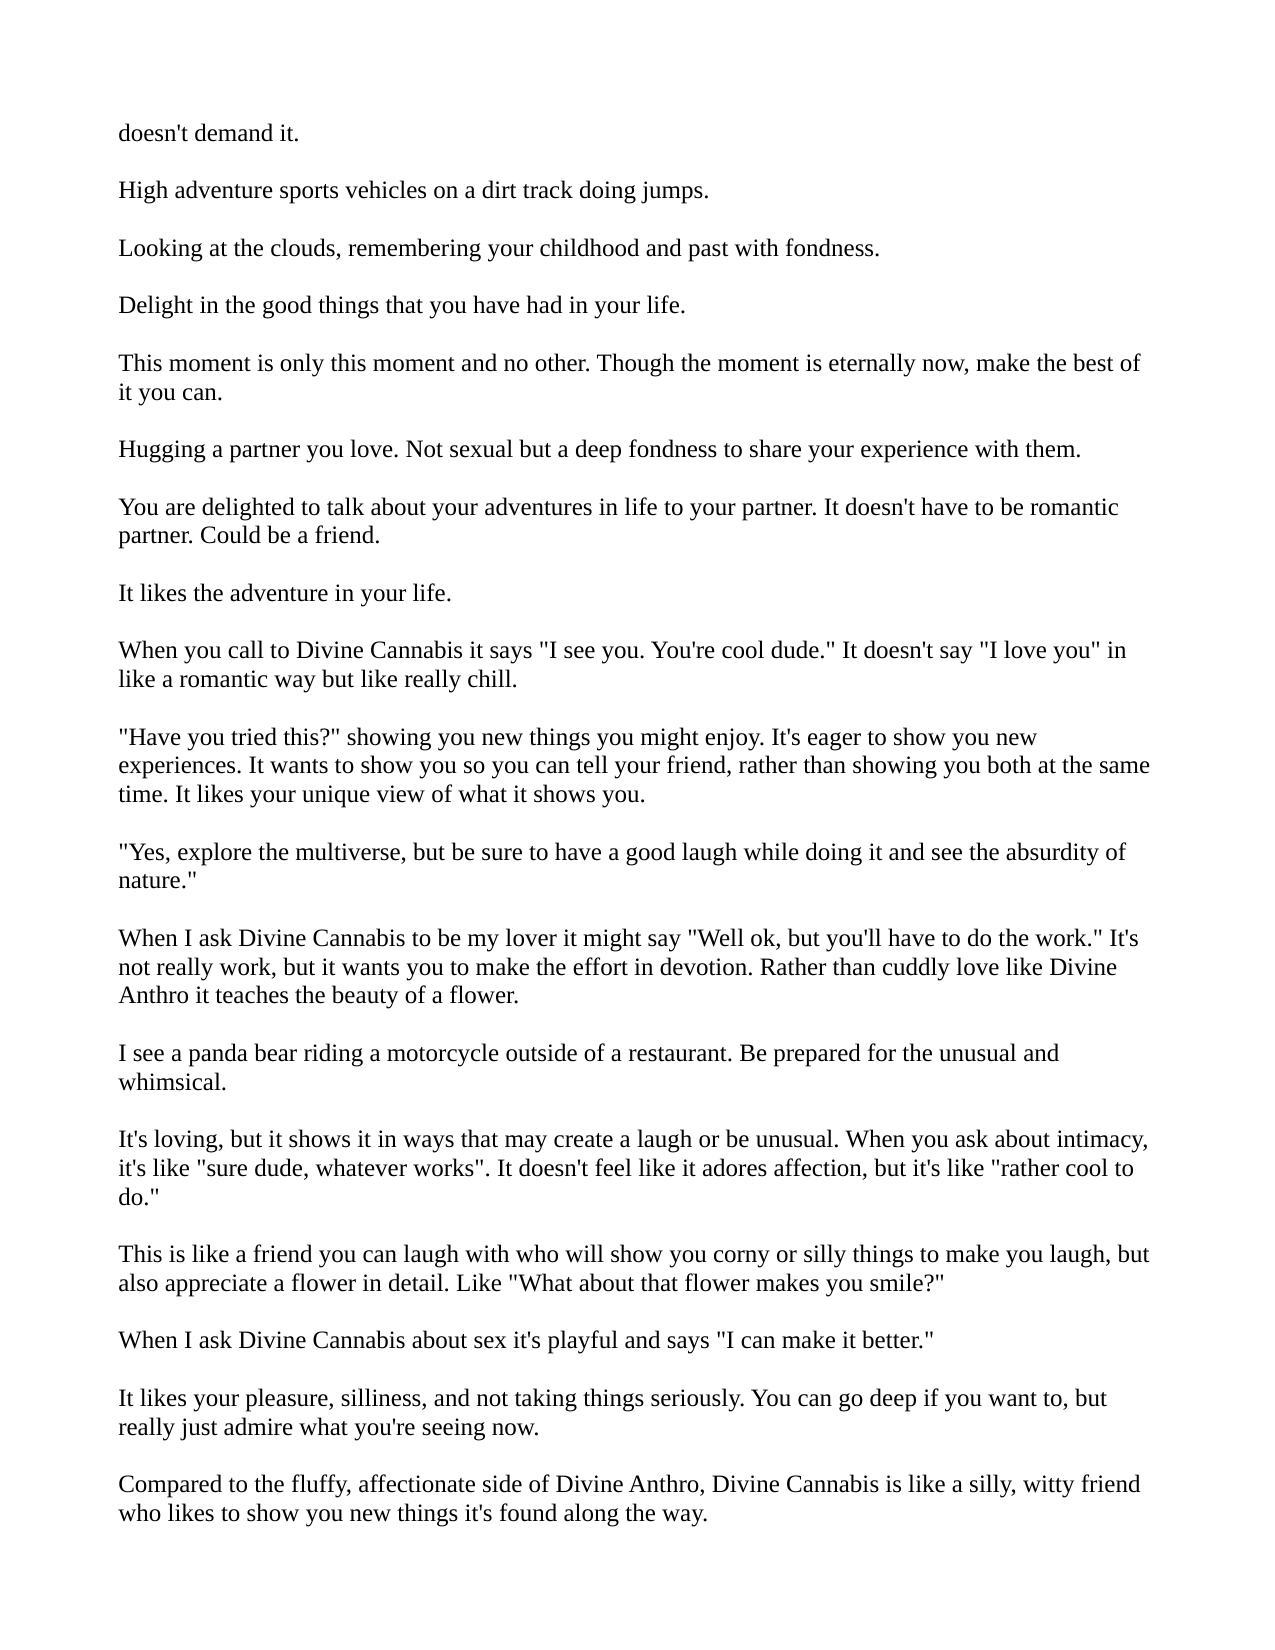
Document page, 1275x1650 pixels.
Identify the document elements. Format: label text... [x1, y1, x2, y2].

text doesn't demand it. High adventure sports vehicles on a dirt track doing jumps. Looking at the clouds, remembering your childhood and past with fondness. Delight in the good things that you have had in your life. This moment is only this moment and no other. Though the moment is eternally now, make the best of it you can. Hugging a partner you love. Not sexual but a deep fondness to share your experience with them. You are delighted to talk about your adventures in life to your partner. It doesn't have to be romantic partner. Could be a friend. It likes the adventure in your life. When you call to Divine Cannabis it says "I see you. You're cool dude." It doesn't say "I love you" in like a romantic way but like really chill. "Have you tried this?" showing you new things you might enjoy. It's eager to show you new experiences. It wants to show you so you can tell your friend, rather than showing you both at the same time. It likes your unique view of what it shows you. "Yes, explore the multiverse, but be sure to have a good laugh while doing it and see the absurdity of nature." When I ask Divine Cannabis to be my lover it might say "Well ok, but you'll have to do the work." It's not really work, but it wants you to make the effort in devotion. Rather than cuddly love like Divine Anthro it teaches the beauty of a flower. I see a panda bear riding a motorcycle outside of a restaurant. Be prepared for the unusual and whimsical. It's loving, but it shows it in ways that may create a laugh or be unusual. When you ask about intimacy, it's like "sure dude, whatever works". It doesn't feel like it adores affection, but it's like "rather cool to do." This is like a friend you can laugh with who will show you corny or silly things to make you laugh, but also appreciate a flower in detail. Like "What about that flower makes you smile?" When I ask Divine Cannabis about sex it's playful and says "I can make it better." It likes your pleasure, silliness, and not taking things seriously. You can go deep if you want to, but really just admire what you're seeing now. Compared to the fluffy, affectionate side of Divine Anthro, Divine Cannabis is like a silly, witty friend who likes to show you new things it's found along the way. [118, 118, 1157, 1527]
